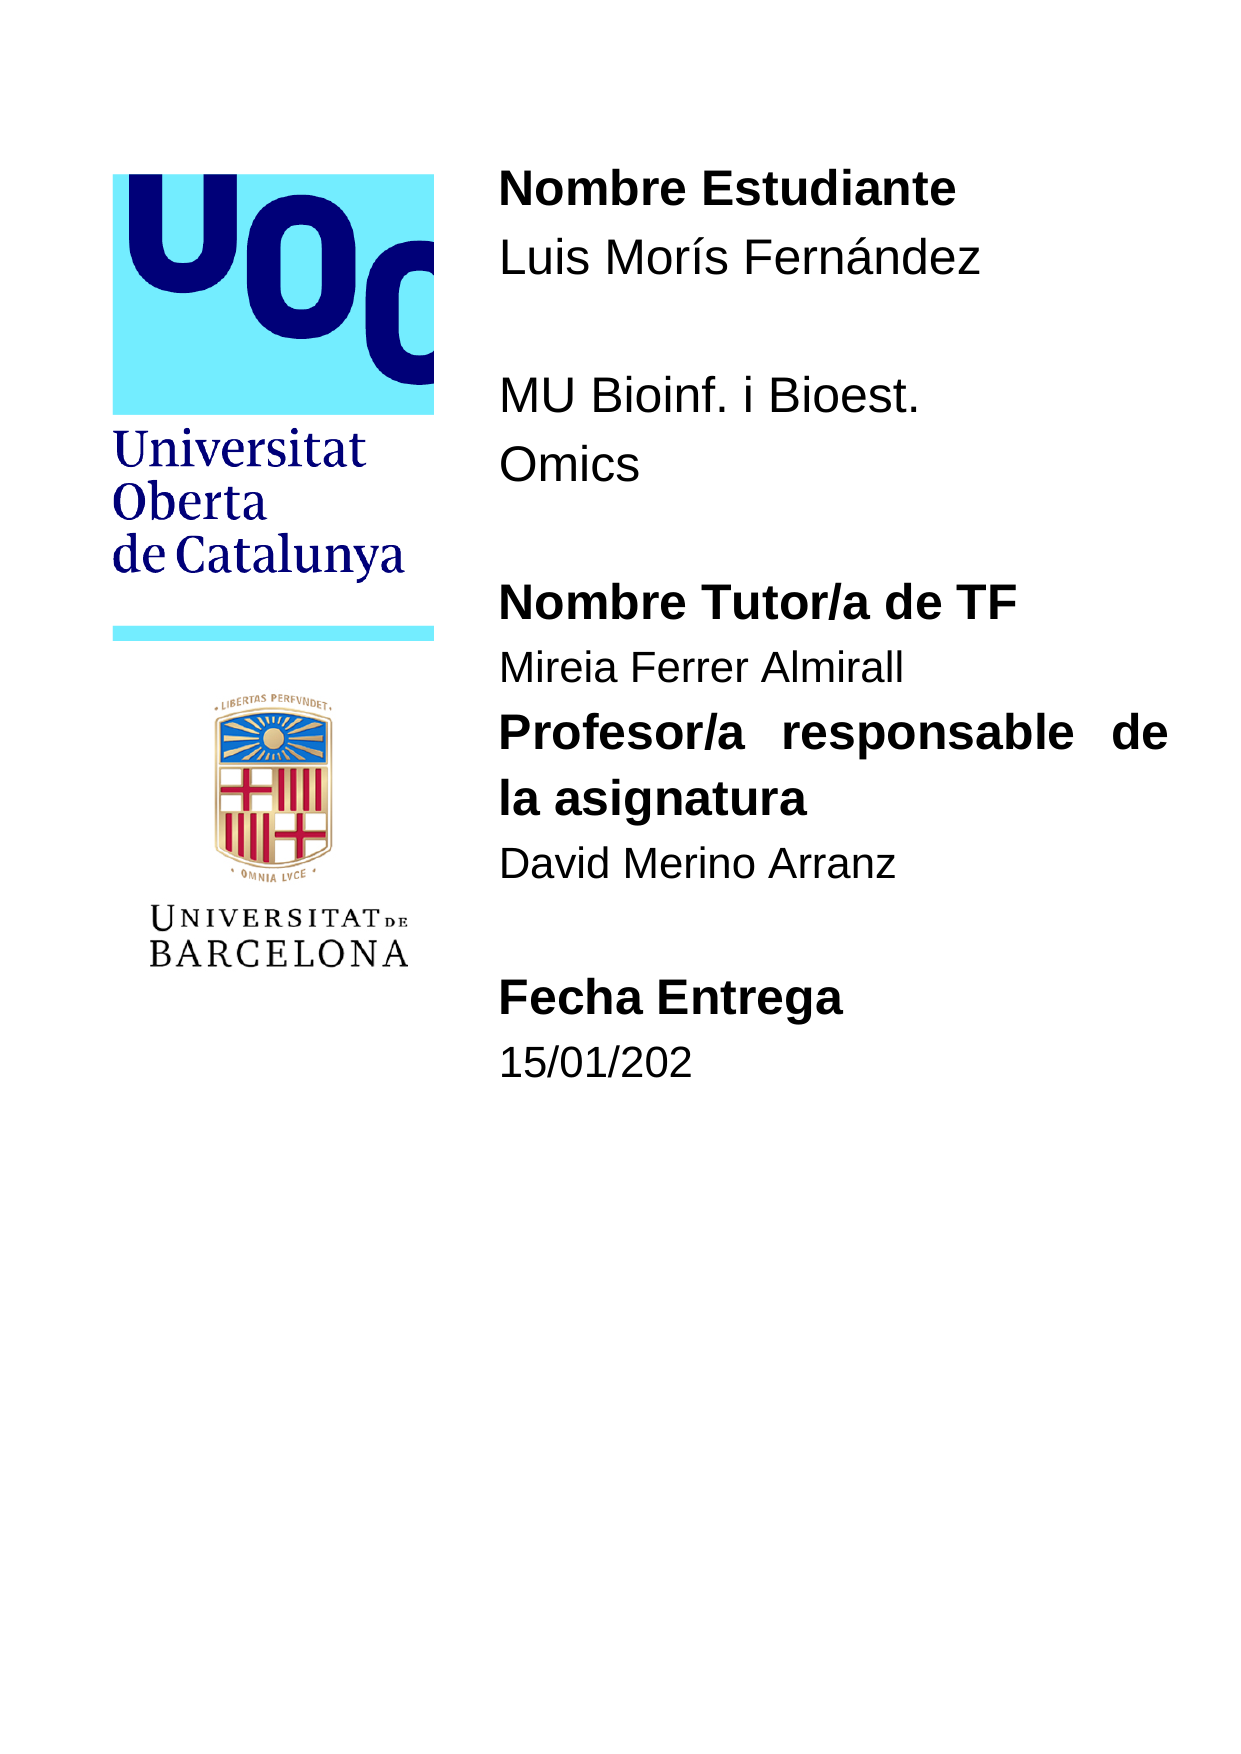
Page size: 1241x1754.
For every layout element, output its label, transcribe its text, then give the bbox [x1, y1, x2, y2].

picture [98, 157, 450, 1011]
table_cell Nombre Estudiante Luis Morís Fernández MU Bioinf. i Bioest. Omics Nombre Tutor/a de TF Mireia Ferrer Almirall Profesor/a responsable de la asignatura David Merino Arranz Fecha Entrega 15/01/202 [458, 148, 1181, 1108]
table_cell [89, 148, 458, 1108]
